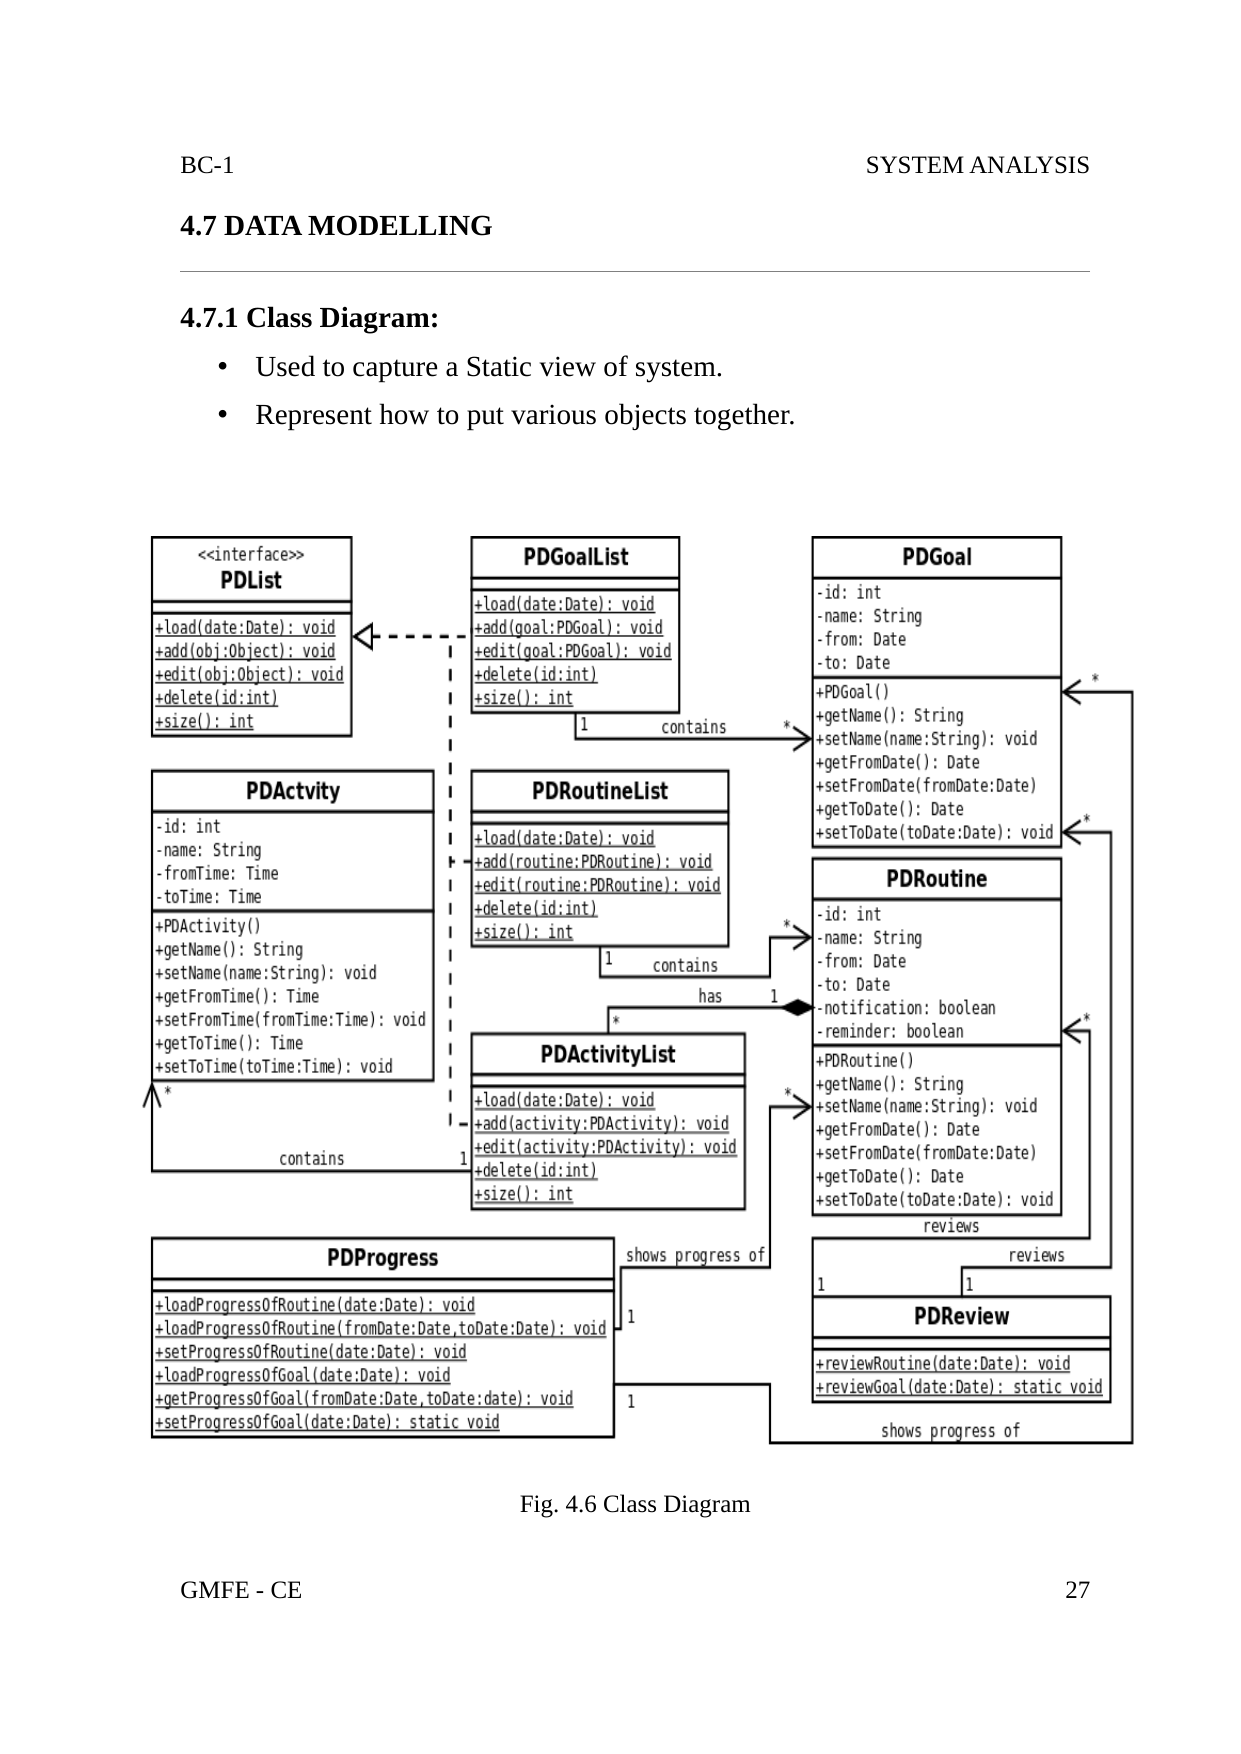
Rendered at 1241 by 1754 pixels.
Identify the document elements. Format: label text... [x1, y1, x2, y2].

picture [135, 536, 1135, 1446]
text 4.7 DATA MODELLING [180, 208, 1090, 242]
text Fig. 4.6 Class Diagram [180, 1489, 1090, 1518]
text 4.7.1 Class Diagram: [180, 301, 1090, 334]
list Represent how to put various objects together. [218, 397, 1090, 431]
list Used to capture a Static view of system. [218, 349, 1090, 382]
